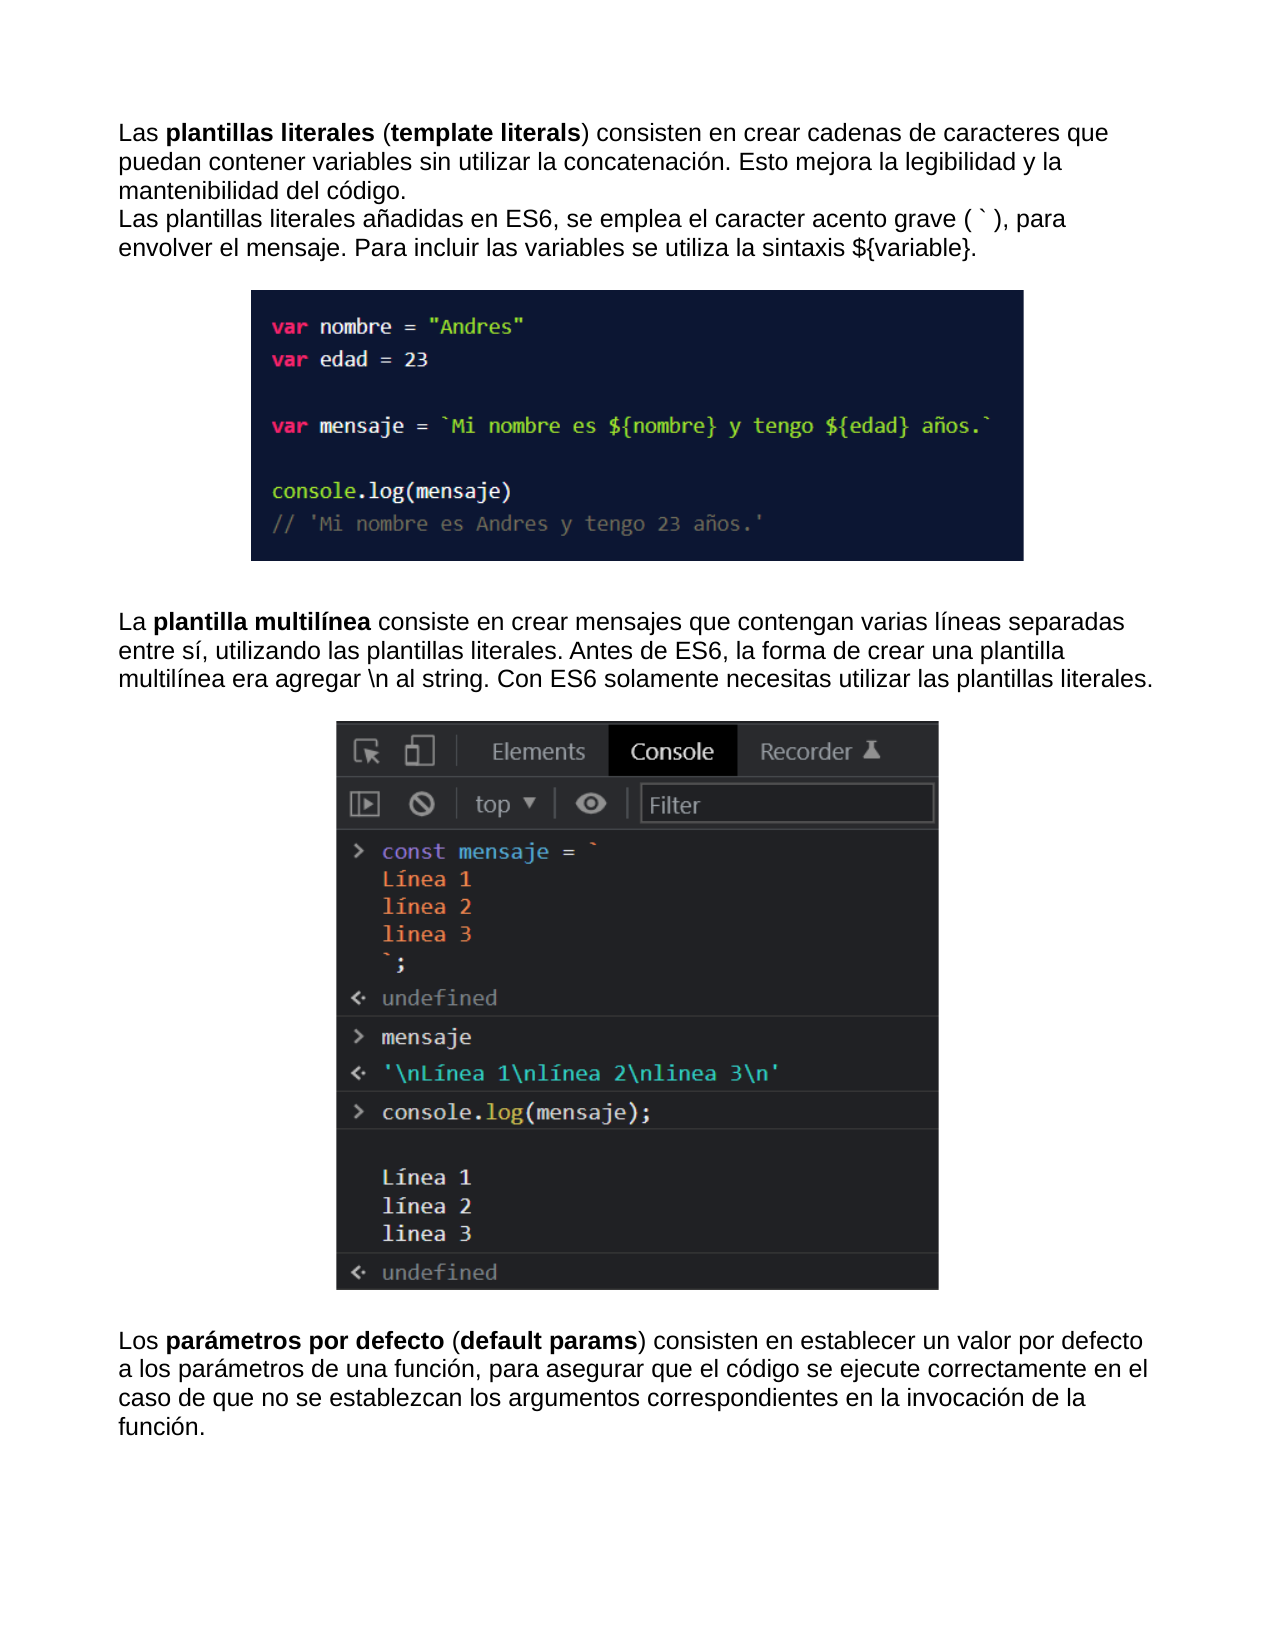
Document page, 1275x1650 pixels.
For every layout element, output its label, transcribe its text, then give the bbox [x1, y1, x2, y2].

text La plantilla multilínea consiste en crear mensajes que contengan varias líneas separadas entre sí, utilizando las plantillas literales. Antes de ES6, la forma de crear una plantilla multilínea era agregar \n al string. Con ES6 solamente necesitas utilizar las plantillas literales. [118, 607, 1157, 693]
picture [336, 721, 939, 1290]
text Las plantillas literales añadidas en ES6, se emplea el caracter acento grave ( ` ), para envolver el mensaje. Para incluir las variables se utiliza la sintaxis ${variable}. [118, 204, 1157, 262]
text Los parámetros por defecto (default params) consisten en establecer un valor por defecto a los parámetros de una función, para asegurar que el código se ejecute correctamente en el caso de que no se establezcan los argumentos correspondientes en la invocación de la función. [118, 1326, 1157, 1441]
text Las plantillas literales (template literals) consisten en crear cadenas de caracteres que puedan contener variables sin utilizar la concatenación. Esto mejora la legibilidad y la mantenibilidad del código. [118, 118, 1157, 204]
picture [251, 290, 1024, 561]
